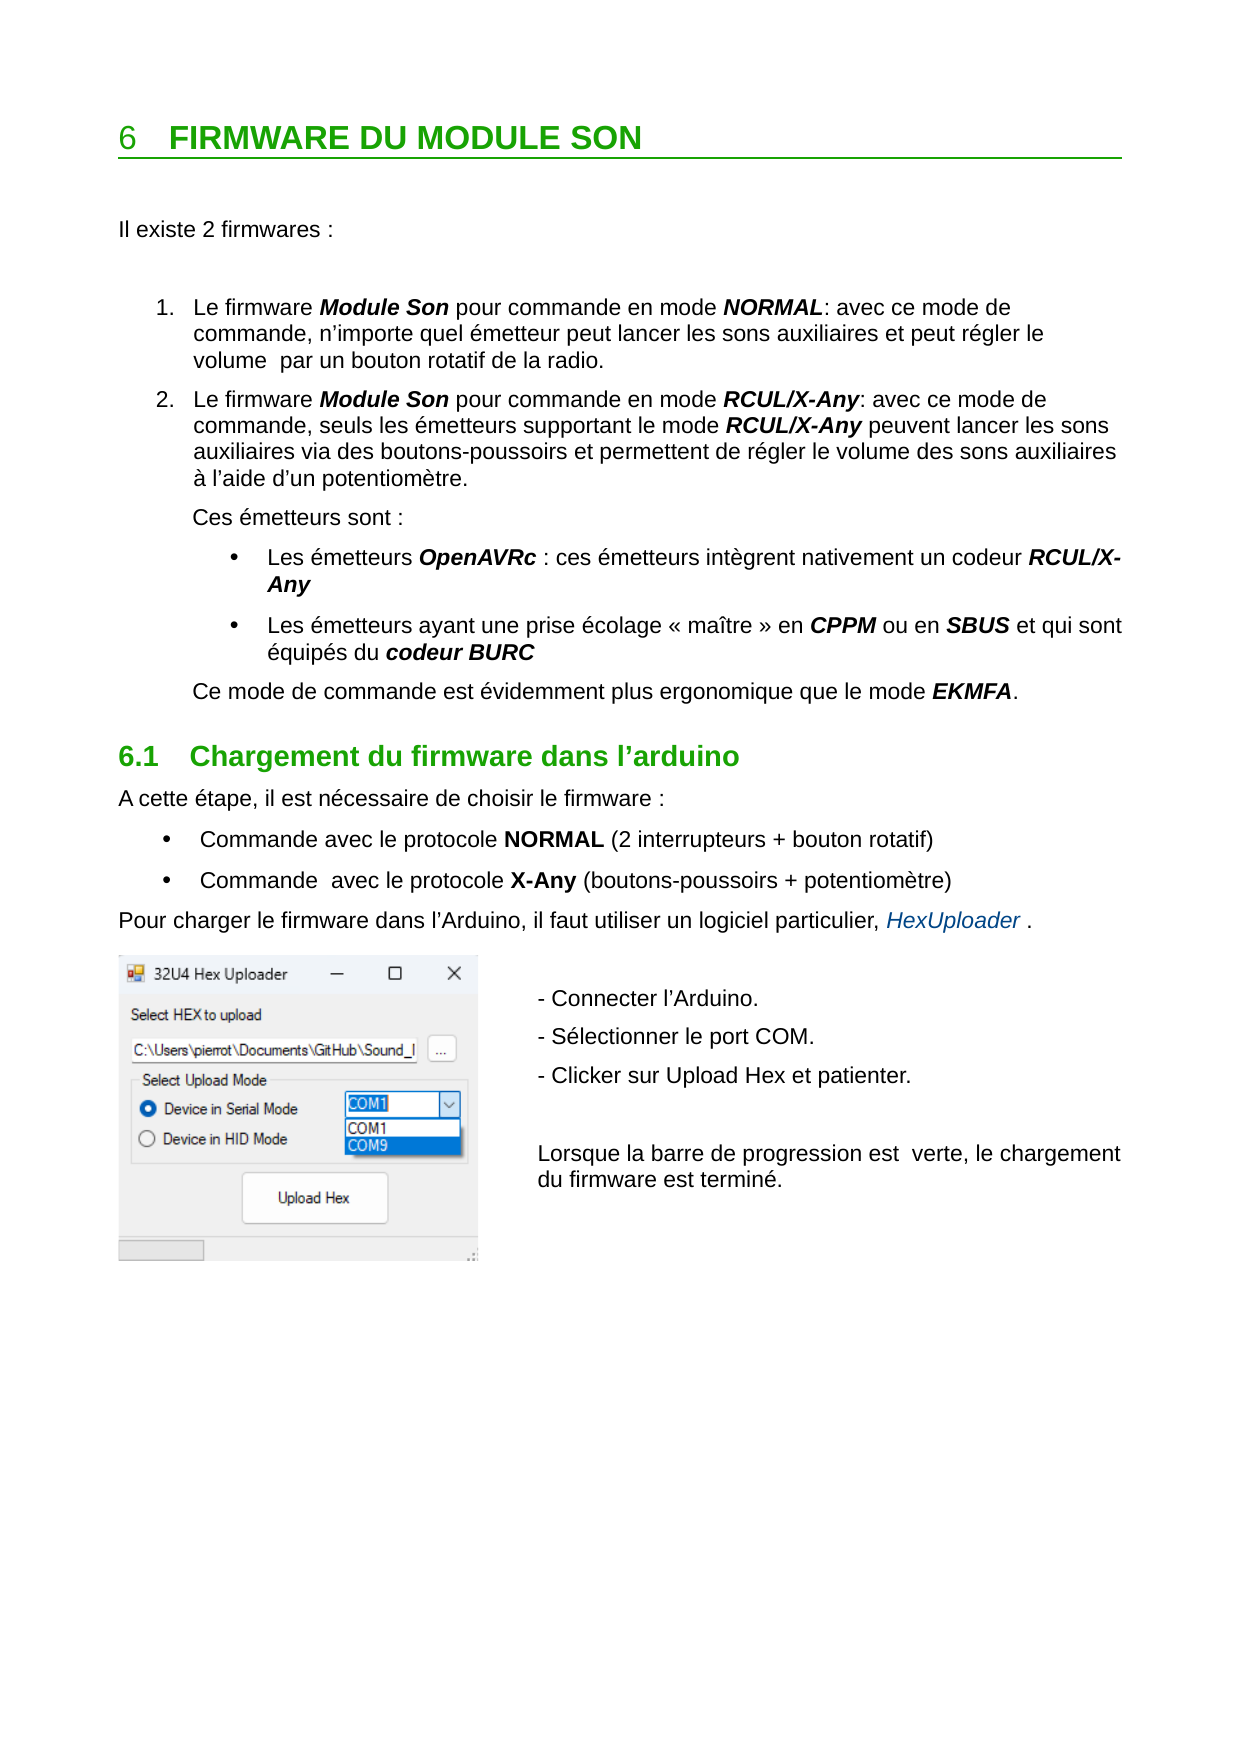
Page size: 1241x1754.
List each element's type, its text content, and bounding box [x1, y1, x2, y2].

text A cette étape, il est nécessaire de choisir le firmware : [118, 785, 1122, 812]
picture [118, 955, 479, 1261]
list Les émetteurs ayant une prise écolage « maître » en CPPM ou en SBUS et qui sont équipés du codeur BURC [229, 610, 1122, 665]
text - Sélectionner le port COM. [479, 1023, 1122, 1050]
text Ce mode de commande est évidemment plus ergonomique que le mode EKMFA. [192, 678, 1122, 704]
subtitle FIRMWARE DU MODULE SON [118, 118, 1122, 157]
list Les émetteurs OpenAVRc : ces émetteurs intègrent nativement un codeur RCUL/X-Any [229, 542, 1122, 597]
list Commande avec le protocole NORMAL (2 interrupteurs + bouton rotatif) [162, 824, 1122, 853]
text Pour charger le firmware dans l’Arduino, il faut utiliser un logiciel particulier, HexUploader . [118, 907, 1122, 933]
text - Connecter l’Arduino. [479, 984, 1122, 1011]
list Commande avec le protocole X-Any (boutons-poussoirs + potentiomètre) [162, 866, 1122, 894]
list Le firmware Module Son pour commande en mode NORMAL: avec ce mode de commande, n’importe quel émetteur peut lancer les sons auxiliaires et peut régler le volume par un bouton rotatif de la radio. [156, 294, 1122, 373]
text Ces émetteurs sont : [192, 503, 1122, 530]
list Le firmware Module Son pour commande en mode RCUL/X-Any: avec ce mode de commande, seuls les émetteurs supportant le mode RCUL/X-Any peuvent lancer les sons auxiliaires via des boutons-poussoirs et permettent de régler le volume des sons auxiliaires à l’aide d’un potentiomètre. [156, 386, 1122, 491]
text Lorsque la barre de progression est verte, le chargement du firmware est terminé. [479, 1140, 1122, 1193]
subtitle Chargement du firmware dans l’arduino [118, 739, 1122, 773]
text - Clicker sur Upload Hex et patienter. [479, 1062, 1122, 1088]
text Il existe 2 firmwares : [118, 216, 1122, 243]
